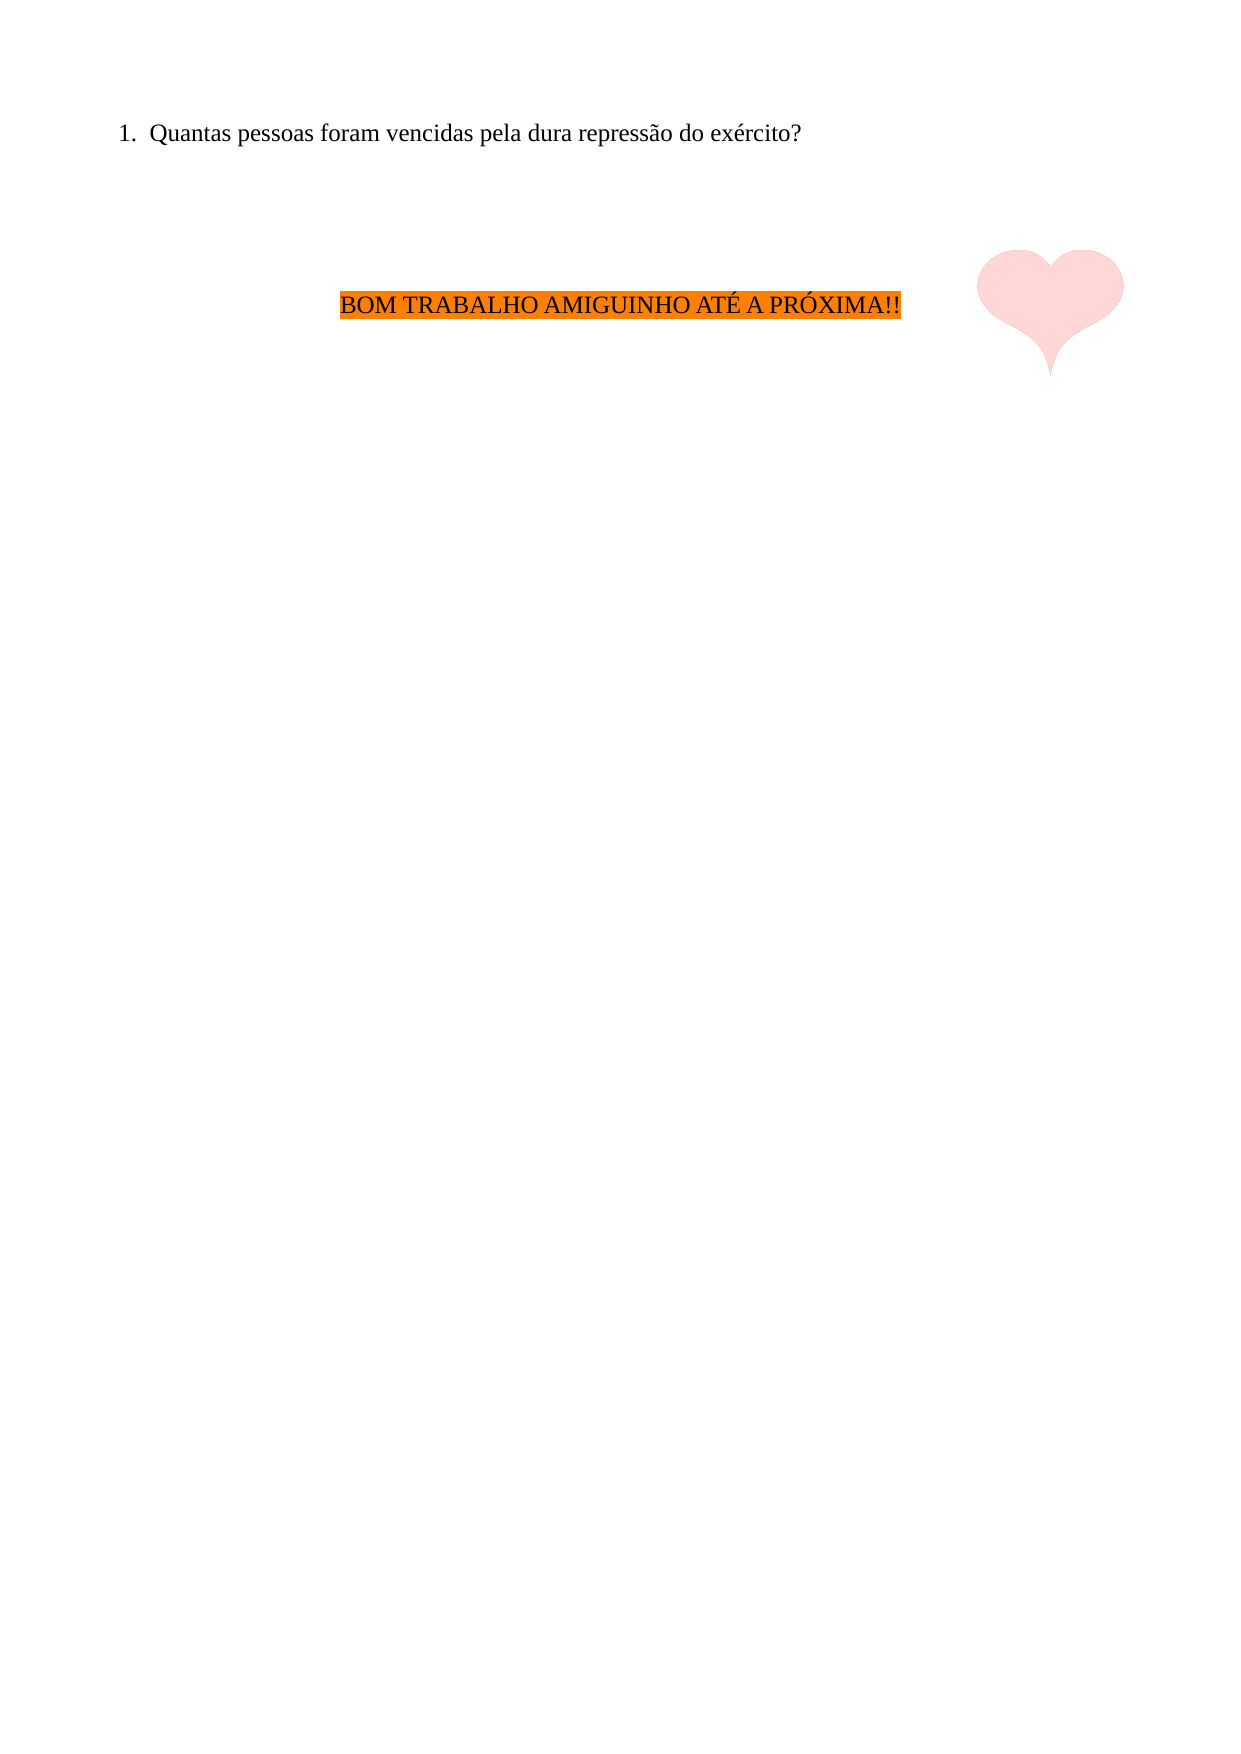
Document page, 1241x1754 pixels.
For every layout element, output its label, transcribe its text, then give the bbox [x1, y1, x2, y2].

text BOM TRABALHO AMIGUINHO ATÉ A PRÓXIMA!! [118, 291, 998, 319]
text 1. Quantas pessoas foram vencidas pela dura repressão do exército? [118, 118, 1122, 147]
